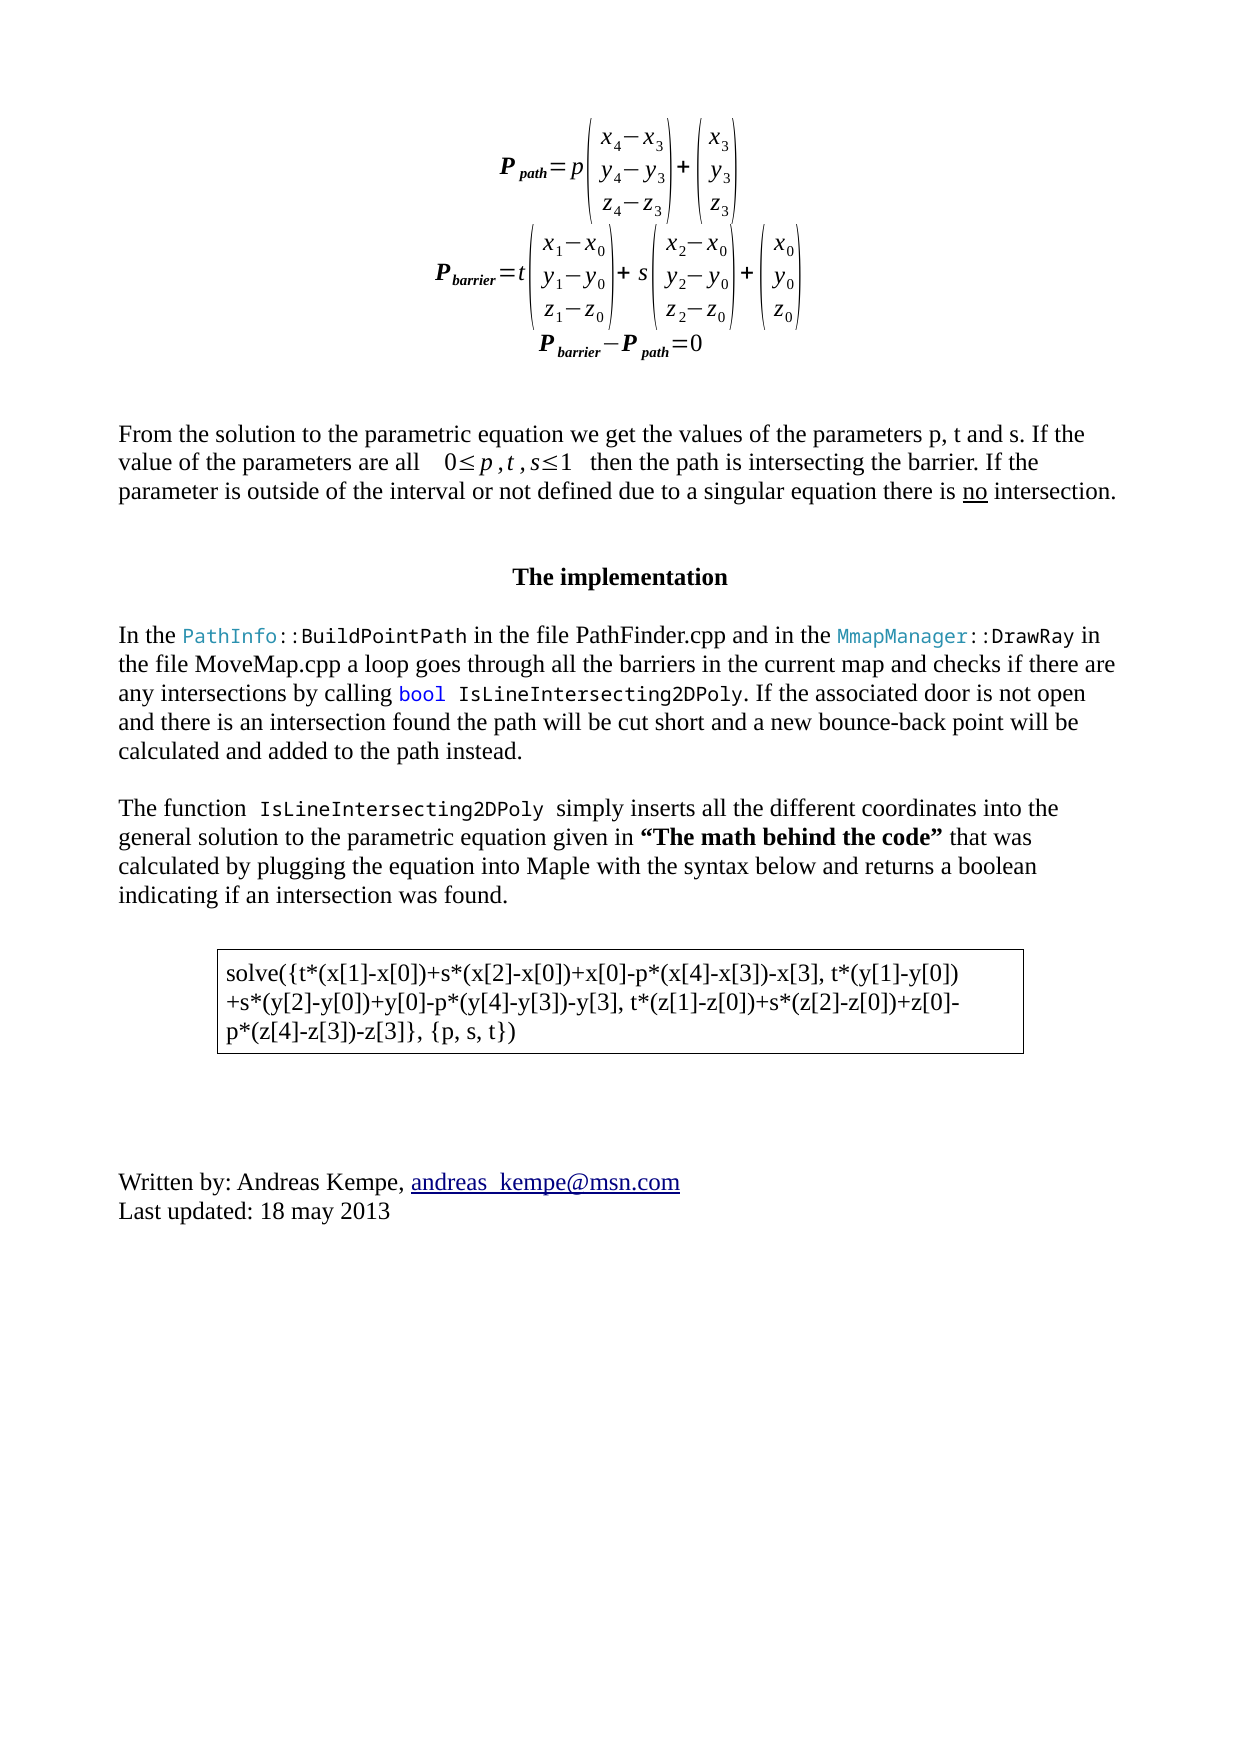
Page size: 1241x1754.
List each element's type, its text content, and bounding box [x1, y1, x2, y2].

text In the PathInfo::BuildPointPath in the file PathFinder.cpp and in the MmapManager::DrawRay in the file MoveMap.cpp a loop goes through all the barriers in the current map and checks if there are any intersections by calling bool IsLineIntersecting2DPoly. If the associated door is not open and there is an intersection found the path will be cut short and a new bounce-back point will be calculated and added to the path instead. [118, 620, 1122, 764]
text solve({t*(x[1]-x[0])+s*(x[2]-x[0])+x[0]-p*(x[4]-x[3])-x[3], t*(y[1]-y[0])+s*(y[2]-y[0])+y[0]-p*(y[4]-y[3])-y[3], t*(z[1]-z[0])+s*(z[2]-z[0])+z[0]-p*(z[4]-z[3])-z[3]}, {p, s, t}) [226, 958, 1014, 1044]
text Last updated: 18 may 2013 [118, 1196, 1122, 1225]
text The function IsLineIntersecting2DPoly simply inserts all the different coordinates into the general solution to the parametric equation given in “The math behind the code” that was calculated by plugging the equation into Maple with the syntax below and returns a boolean indicating if an intersection was found. [118, 793, 1122, 909]
text The implementation [118, 562, 1122, 591]
text Written by: Andreas Kempe, andreas_kempe@msn.com [118, 1167, 1122, 1196]
text From the solution to the parametric equation we get the values of the parameters p, t and s. If the value of the parameters are all then the path is intersecting the barrier. If the parameter is outside of the interval or not defined due to a singular equation there is no intersection. [118, 419, 1122, 505]
